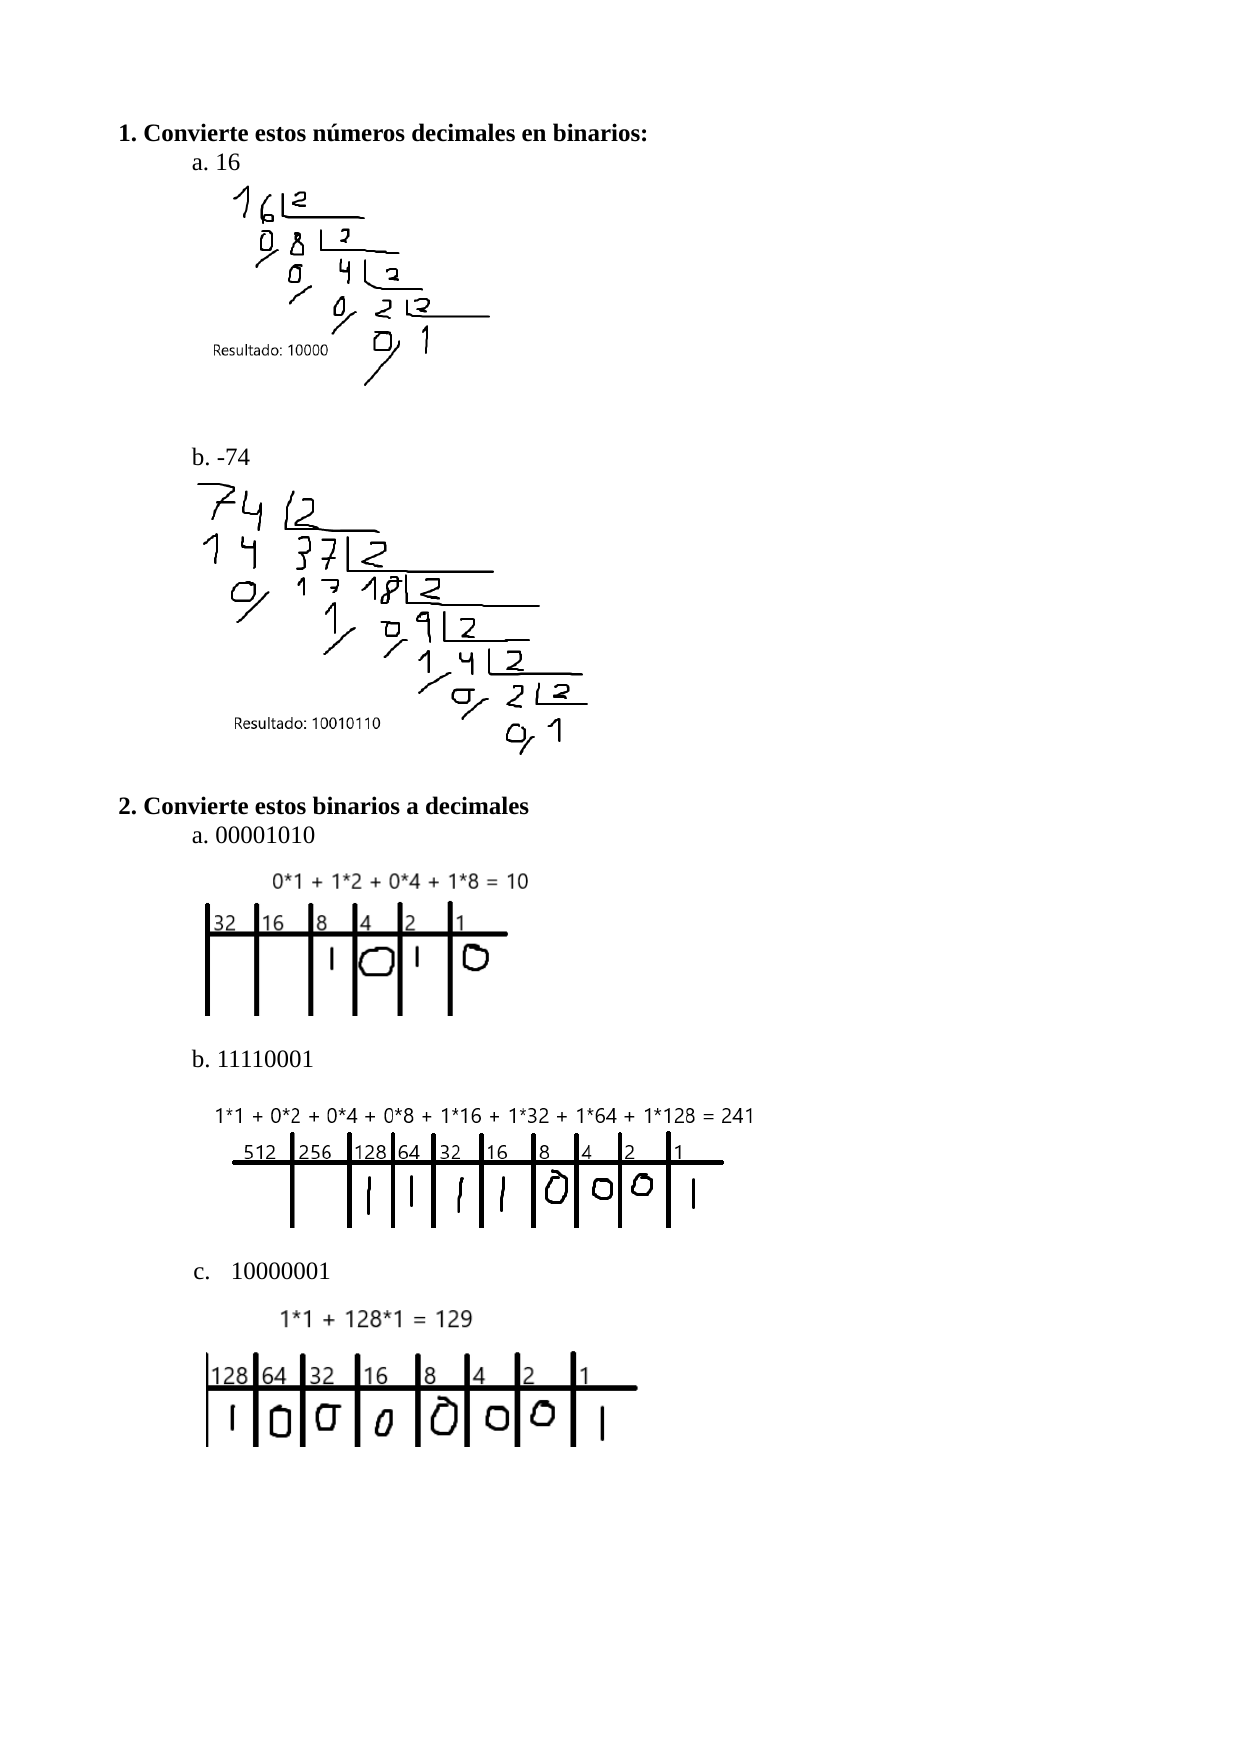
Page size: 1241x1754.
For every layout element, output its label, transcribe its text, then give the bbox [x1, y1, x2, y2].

text 2. Convierte estos binarios a decimales [118, 791, 1122, 820]
list 10000001 [193, 1256, 1122, 1285]
text b. -74 [118, 442, 1122, 470]
text a. 16 [118, 147, 1122, 176]
text 1. Convierte estos números decimales en binarios: [118, 118, 1122, 147]
text b. 11110001 [118, 1044, 1122, 1072]
text a. 00001010 [118, 820, 1122, 849]
